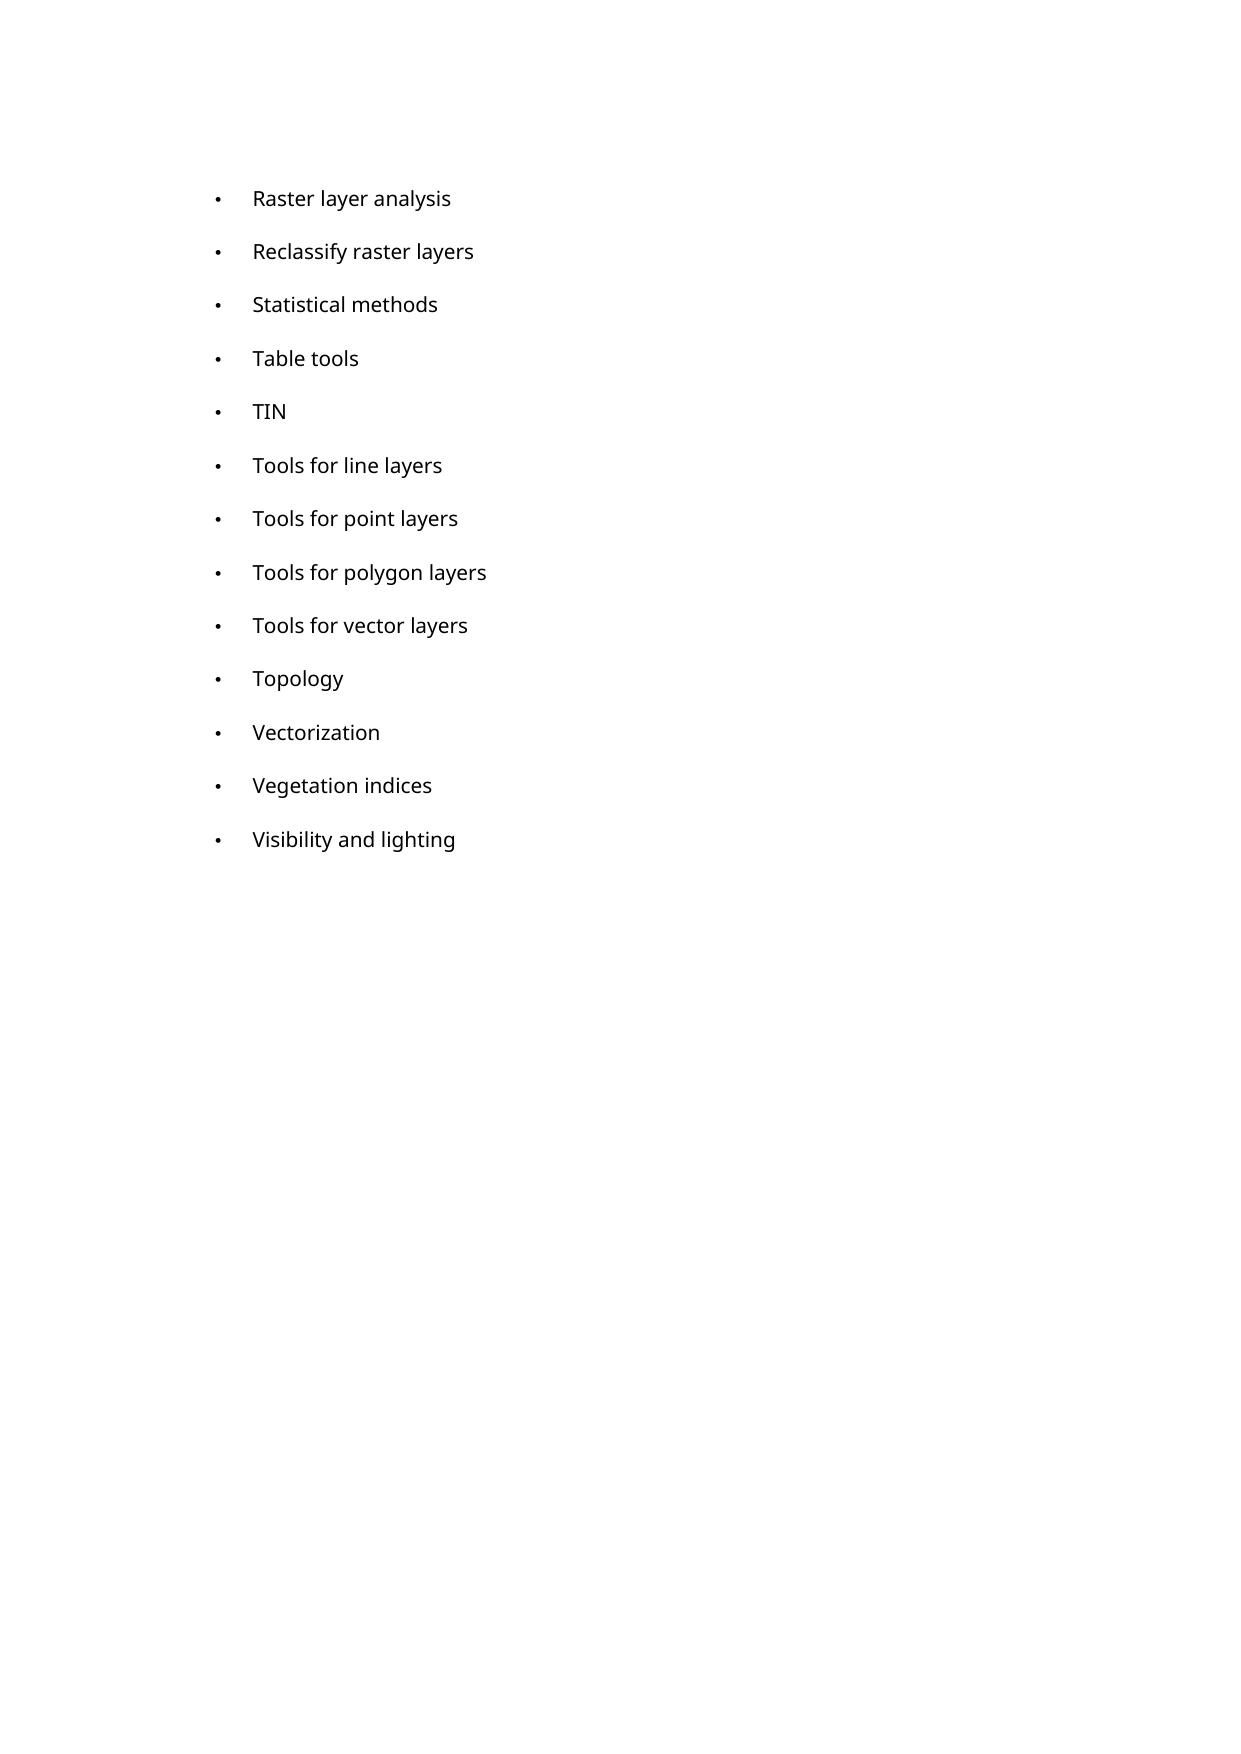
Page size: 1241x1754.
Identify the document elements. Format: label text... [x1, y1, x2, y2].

list Vectorization [215, 718, 1125, 746]
list Tools for vector layers [215, 611, 1125, 639]
list TIN [215, 397, 1125, 426]
list Tools for line layers [215, 451, 1125, 479]
list Tools for point layers [215, 504, 1125, 533]
list Statistical methods [215, 291, 1125, 319]
list Table tools [215, 344, 1125, 372]
list Visibility and lighting [215, 825, 1125, 853]
list Raster layer analysis [215, 184, 1125, 212]
list Topology [215, 664, 1125, 693]
list Tools for polygon layers [215, 558, 1125, 586]
list Reclassify raster layers [215, 237, 1125, 266]
list Vegetation indices [215, 771, 1125, 800]
